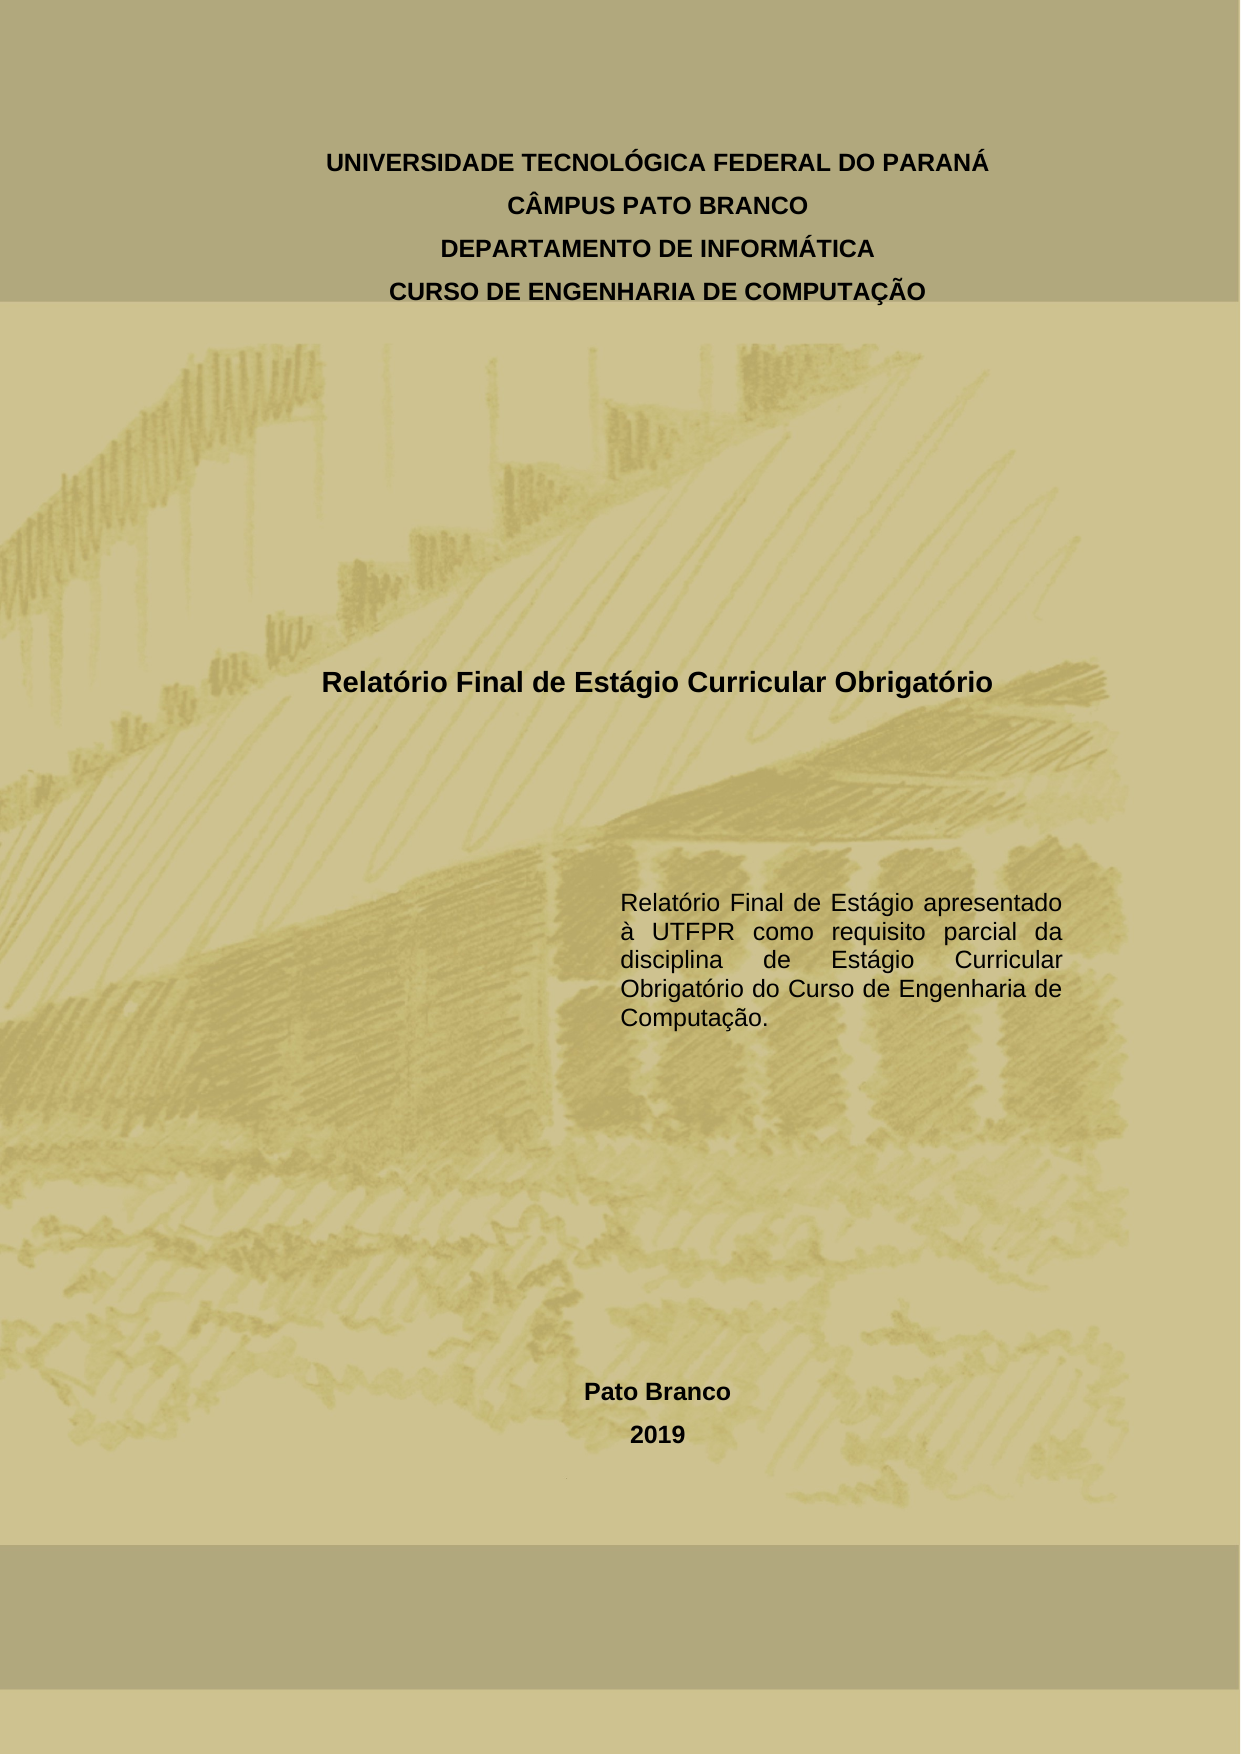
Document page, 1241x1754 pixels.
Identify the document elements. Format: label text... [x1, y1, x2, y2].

text Relatório Final de Estágio apresentado à UTFPR como requisito parcial da disciplina de Estágio Curricular Obrigatório do Curso de Engenharia de Computação. [620, 888, 1063, 1032]
text CURSO DE ENGENHARIA DE COMPUTAÇÃO [177, 277, 1063, 306]
text 2019 [177, 1420, 1063, 1448]
text Pato Branco [177, 1377, 1063, 1405]
picture [0, 0, 1241, 1754]
text DEPARTAMENTO DE INFORMÁTICA [177, 234, 1063, 263]
text CÂMPUS PATO BRANCO [177, 191, 1063, 219]
text UNIVERSIDADE TECNOLÓGICA FEDERAL DO PARANÁ [177, 148, 1063, 176]
text Relatório Final de Estágio Curricular Obrigatório [177, 665, 1063, 699]
